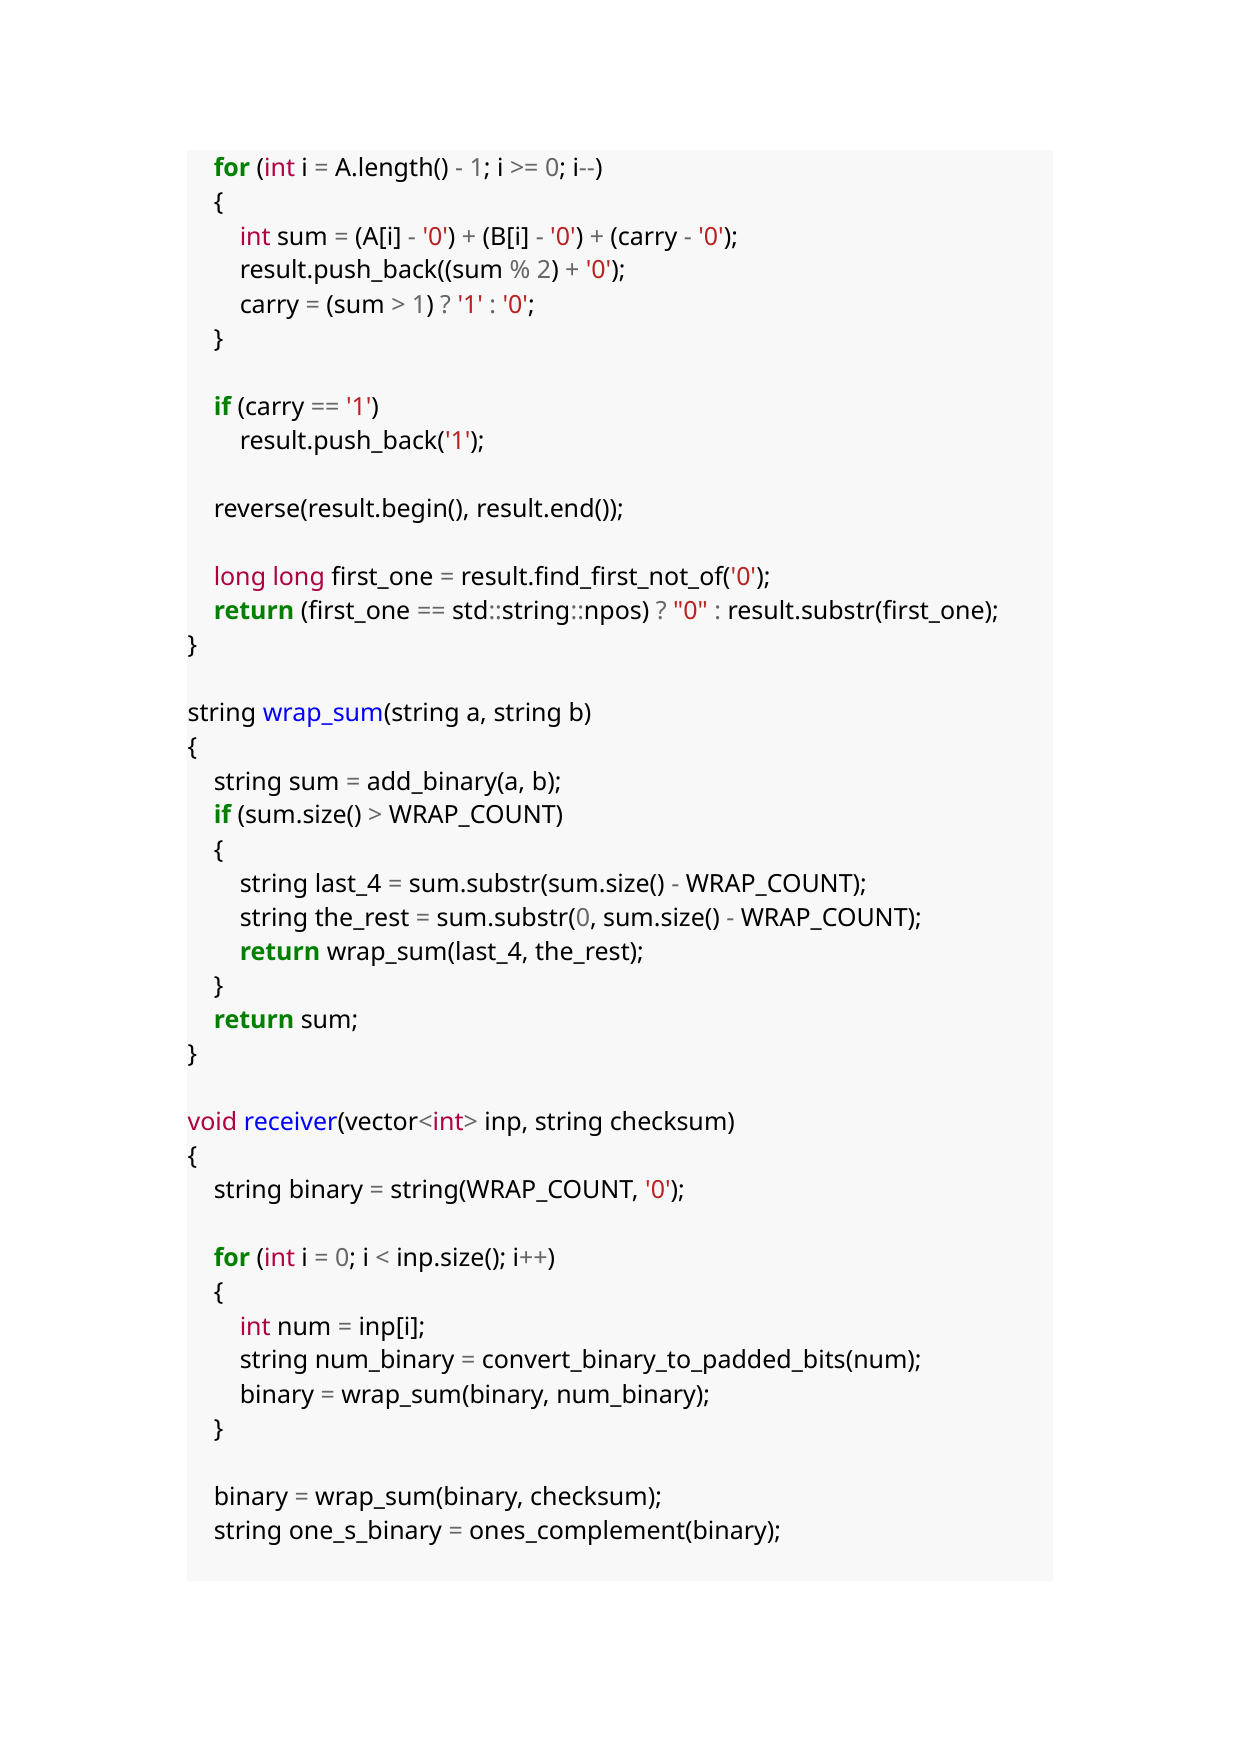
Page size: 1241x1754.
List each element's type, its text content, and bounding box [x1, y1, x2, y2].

text string the_rest = sum.substr(0, sum.size() - WRAP_COUNT); [187, 899, 1053, 933]
text string last_4 = sum.substr(sum.size() - WRAP_COUNT); [187, 865, 1053, 899]
text return sum; [187, 1002, 1053, 1036]
text carry = (sum > 1) ? '1' : '0'; [187, 286, 1053, 320]
text } [187, 1410, 1053, 1444]
text return wrap_sum(last_4, the_rest); [187, 933, 1053, 967]
text } [187, 627, 1053, 661]
text binary = wrap_sum(binary, num_binary); [187, 1376, 1053, 1410]
text if (carry == '1') [187, 388, 1053, 422]
text { [187, 1138, 1053, 1172]
text } [187, 1036, 1053, 1070]
text string num_binary = convert_binary_to_padded_bits(num); [187, 1342, 1053, 1376]
text { [187, 184, 1053, 218]
text return (first_one == std::string::npos) ? "0" : result.substr(first_one); [187, 593, 1053, 627]
text int sum = (A[i] - '0') + (B[i] - '0') + (carry - '0'); [187, 218, 1053, 252]
text for (int i = 0; i < inp.size(); i++) [187, 1240, 1053, 1274]
text reverse(result.begin(), result.end()); [187, 491, 1053, 525]
text int num = inp[i]; [187, 1308, 1053, 1342]
text result.push_back('1'); [187, 422, 1053, 457]
text if (sum.size() > WRAP_COUNT) [187, 797, 1053, 831]
text { [187, 1274, 1053, 1308]
text string binary = string(WRAP_COUNT, '0'); [187, 1172, 1053, 1206]
text long long first_one = result.find_first_not_of('0'); [187, 559, 1053, 593]
text for (int i = A.length() - 1; i >= 0; i--) [187, 150, 1053, 184]
text string one_s_binary = ones_complement(binary); [187, 1512, 1053, 1547]
text string wrap_sum(string a, string b) [187, 695, 1053, 729]
text void receiver(vector<int> inp, string checksum) [187, 1104, 1053, 1138]
text { [187, 729, 1053, 763]
text } [187, 967, 1053, 1002]
text { [187, 831, 1053, 865]
text string sum = add_binary(a, b); [187, 763, 1053, 797]
text result.push_back((sum % 2) + '0'); [187, 252, 1053, 286]
text } [187, 320, 1053, 354]
text binary = wrap_sum(binary, checksum); [187, 1478, 1053, 1512]
